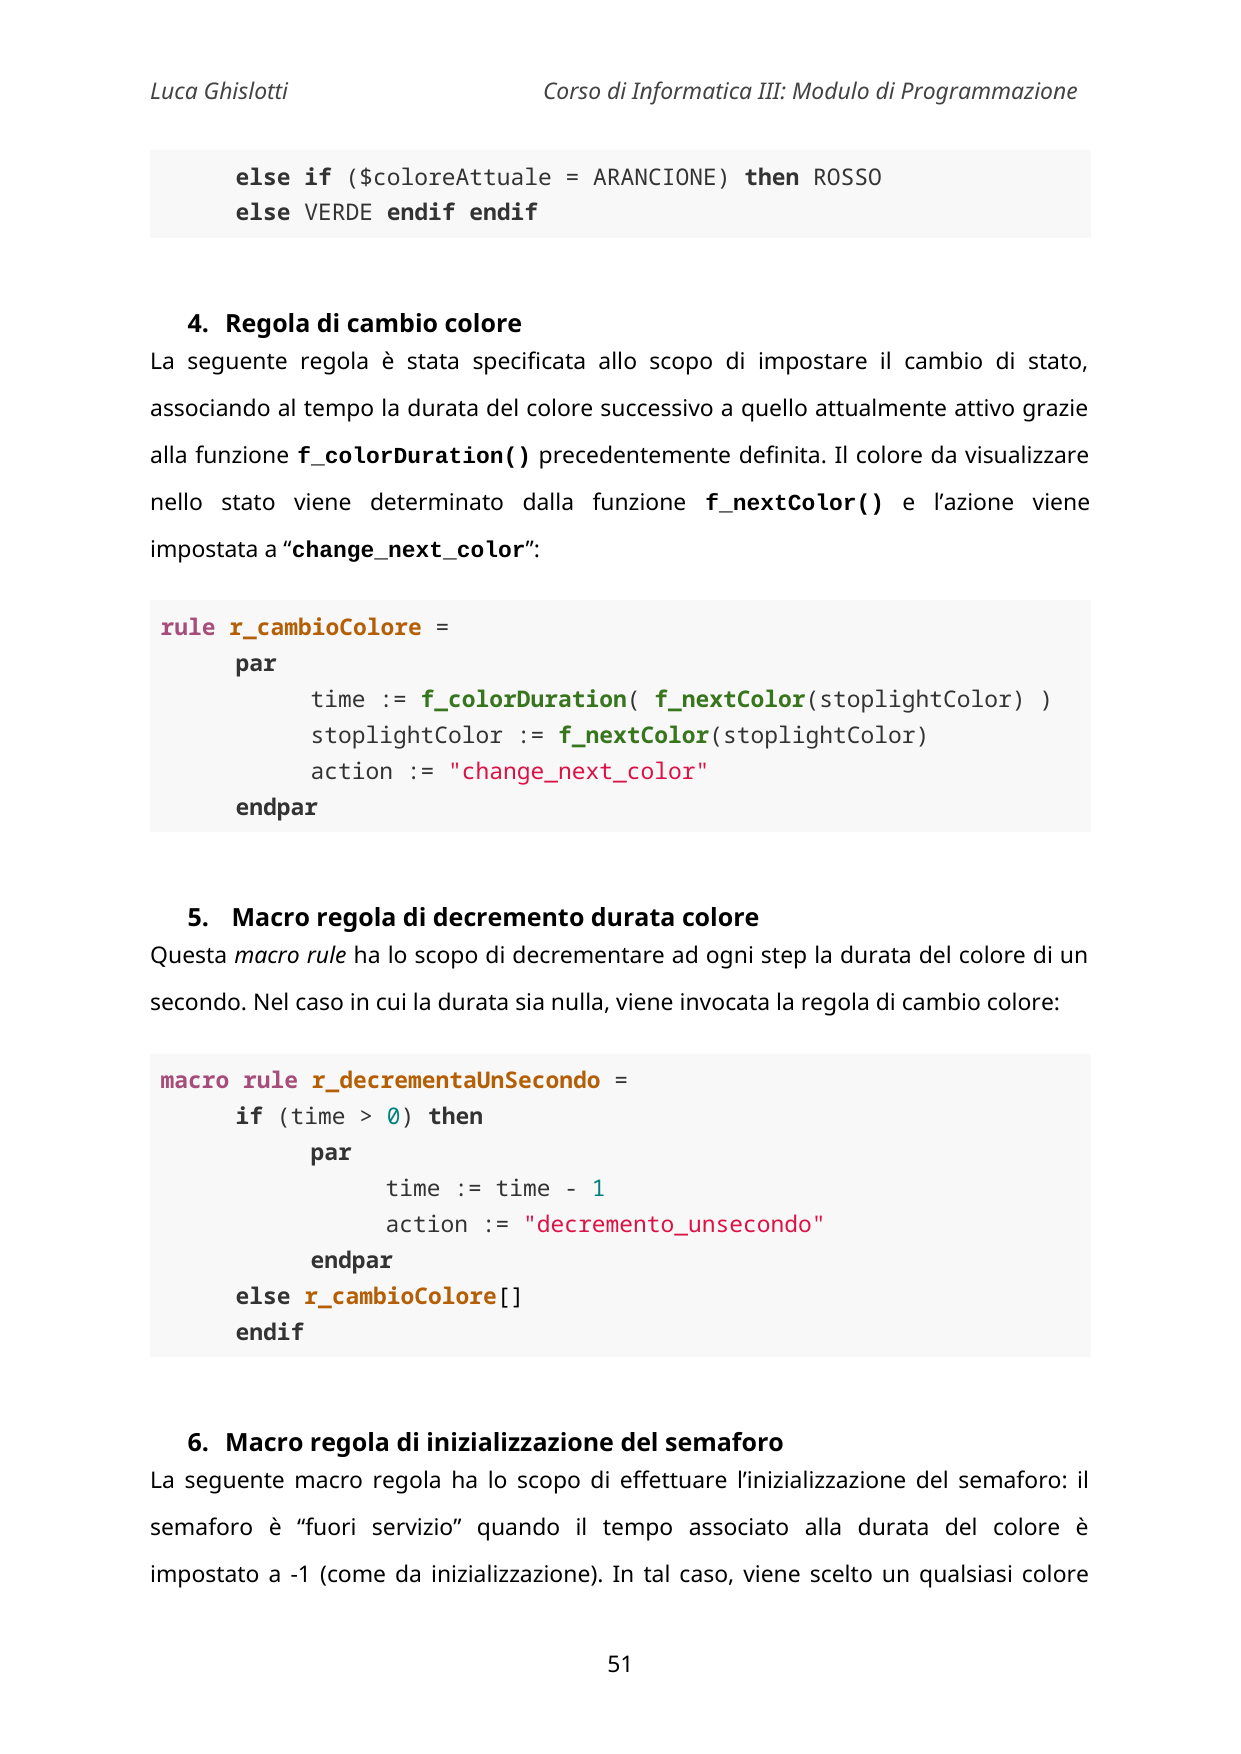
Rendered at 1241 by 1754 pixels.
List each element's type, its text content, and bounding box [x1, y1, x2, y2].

table_header else if ($coloreAttuale = ARANCIONE) then ROSSO else VERDE endif endif [150, 150, 1091, 238]
subtitle Macro regola di decremento durata colore [187, 900, 1090, 934]
subtitle Regola di cambio colore [187, 306, 1090, 340]
table_header rule r_cambioColore = par time := f_colorDuration( f_nextColor(stoplightColor) ) stoplightColor := f_nextColor(stoplightColor) action := "change_next_color" endpar [150, 600, 1091, 832]
text La seguente macro regola ha lo scopo di effettuare l’inizializzazione del semaforo: il semaforo è “fuori servizio” quando il tempo associato alla durata del colore è impostato a -1 (come da inizializzazione). In tal caso, viene scelto un qualsiasi colore [150, 1464, 1090, 1589]
text La seguente regola è stata specificata allo scopo di impostare il cambio di stato, associando al tempo la durata del colore successivo a quello attualmente attivo grazie alla funzione f_colorDuration() precedentemente definita. Il colore da visualizzare nello stato viene determinato dalla funzione f_nextColor() e l’azione viene impostata a “change_next_color”: [150, 345, 1090, 564]
subtitle Macro regola di inizializzazione del semaforo [187, 1425, 1090, 1459]
text Questa macro rule ha lo scopo di decrementare ad ogni step la durata del colore di un secondo. Nel caso in cui la durata sia nulla, viene invocata la regola di cambio colore: [150, 939, 1090, 1017]
table_header macro rule r_decrementaUnSecondo = if (time > 0) then par time := time - 1 action := "decremento_unsecondo" endpar else r_cambioColore[] endif [150, 1054, 1091, 1357]
